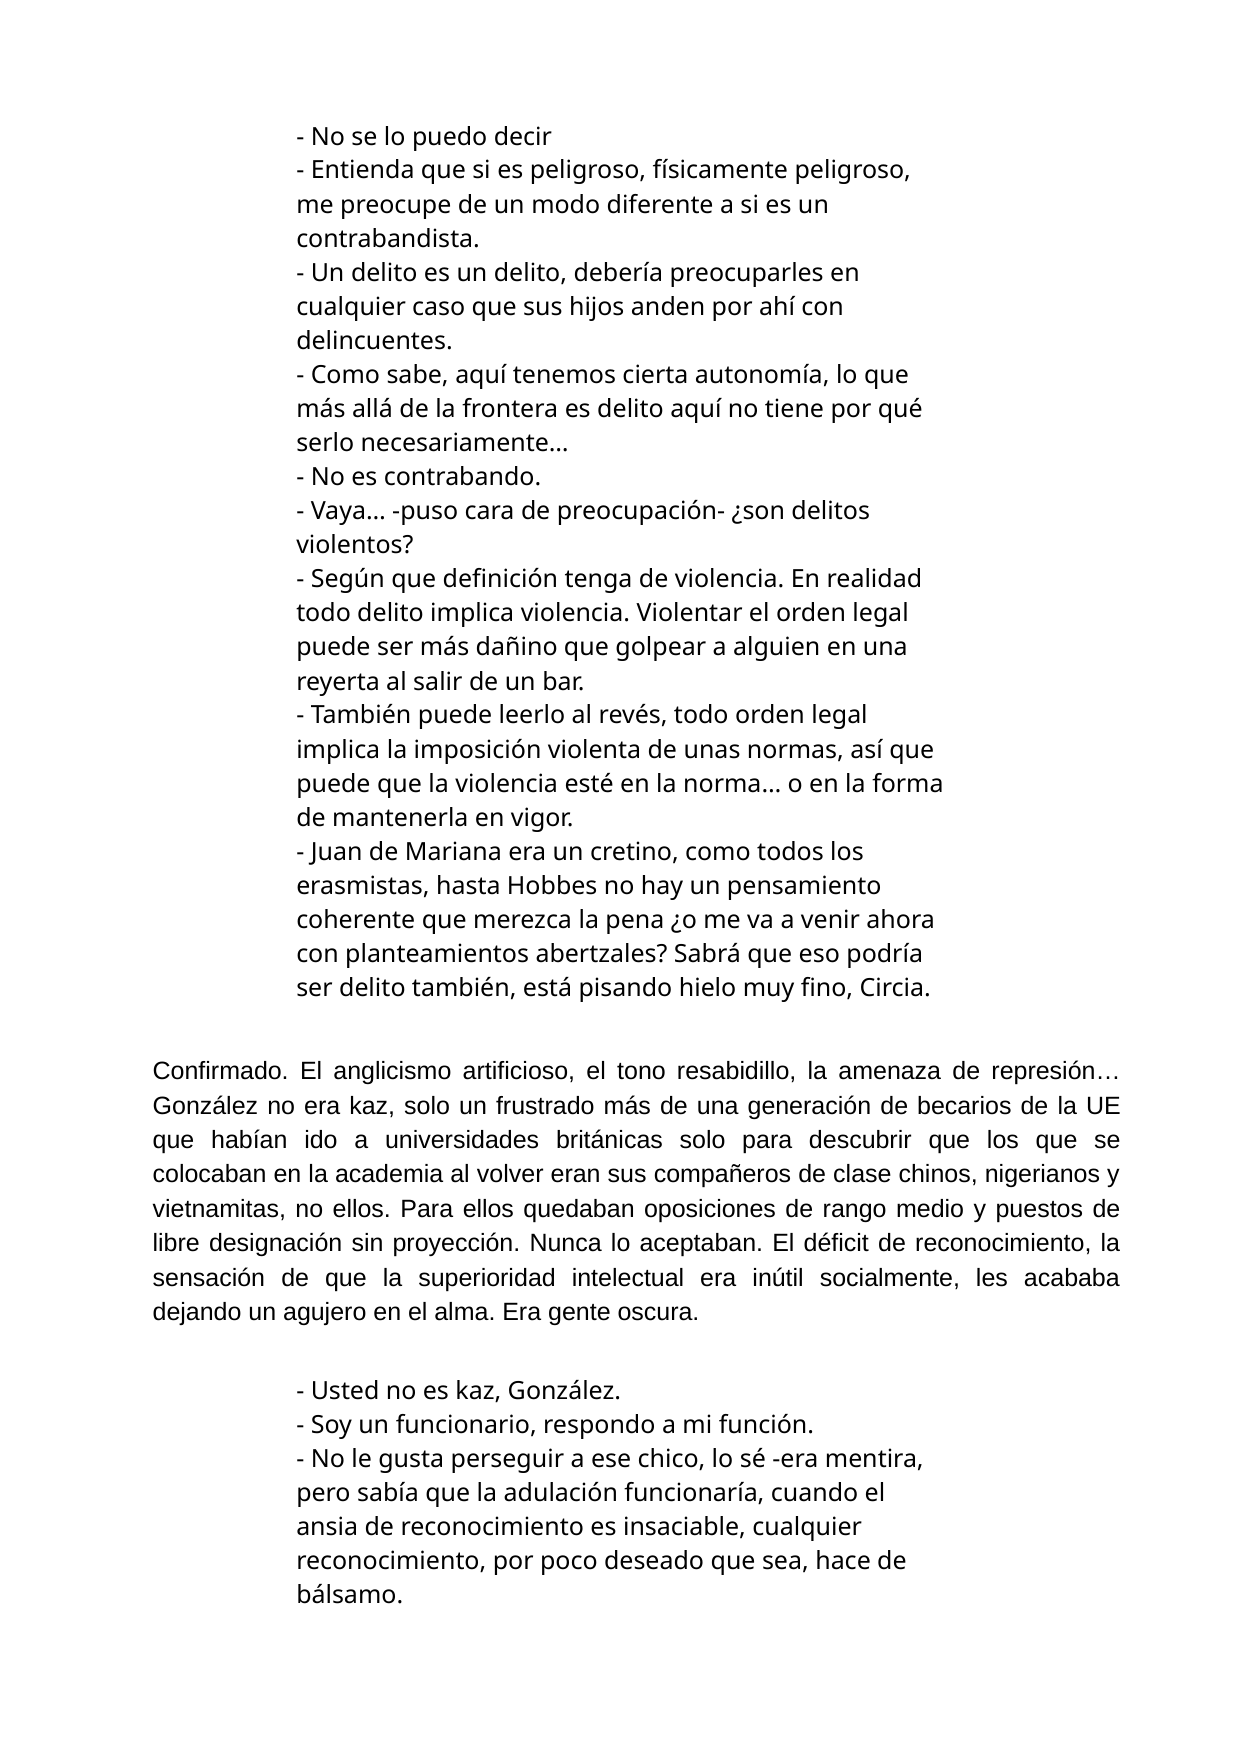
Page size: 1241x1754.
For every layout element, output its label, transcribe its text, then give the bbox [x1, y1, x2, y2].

text - No se lo puedo decir - Entienda que si es peligroso, físicamente peligroso, me preocupe de un modo diferente a si es un contrabandista. - Un delito es un delito, debería preocuparles en cualquier caso que sus hijos anden por ahí con delincuentes. - Como sabe, aquí tenemos cierta autonomía, lo que más allá de la frontera es delito aquí no tiene por qué serlo necesariamente… - No es contrabando. - Vaya… -puso cara de preocupación- ¿son delitos violentos? - Según que definición tenga de violencia. En realidad todo delito implica violencia. Violentar el orden legal puede ser más dañino que golpear a alguien en una reyerta al salir de un bar. - También puede leerlo al revés, todo orden legal implica la imposición violenta de unas normas, así que puede que la violencia esté en la norma… o en la forma de mantenerla en vigor. - Juan de Mariana era un cretino, como todos los erasmistas, hasta Hobbes no hay un pensamiento coherente que merezca la pena ¿o me va a venir ahora con planteamientos abertzales? Sabrá que eso podría ser delito también, está pisando hielo muy fino, Circia. [296, 118, 944, 1004]
text - Usted no es kaz, González. - Soy un funcionario, respondo a mi función. - No le gusta perseguir a ese chico, lo sé -era mentira, pero sabía que la adulación funcionaría, cuando el ansia de reconocimiento es insaciable, cualquier reconocimiento, por poco deseado que sea, hace de bálsamo. [296, 1372, 944, 1611]
text Confirmado. El anglicismo artificioso, el tono resabidillo, la amenaza de represión… González no era kaz, solo un frustrado más de una generación de becarios de la UE que habían ido a universidades británicas solo para descubrir que los que se colocaban en la academia al volver eran sus compañeros de clase chinos, nigerianos y vietnamitas, no ellos. Para ellos quedaban oposiciones de rango medio y puestos de libre designación sin proyección. Nunca lo aceptaban. El déficit de reconocimiento, la sensación de que la superioridad intelectual era inútil socialmente, les acababa dejando un agujero en el alma. Era gente oscura. [152, 1051, 1122, 1326]
